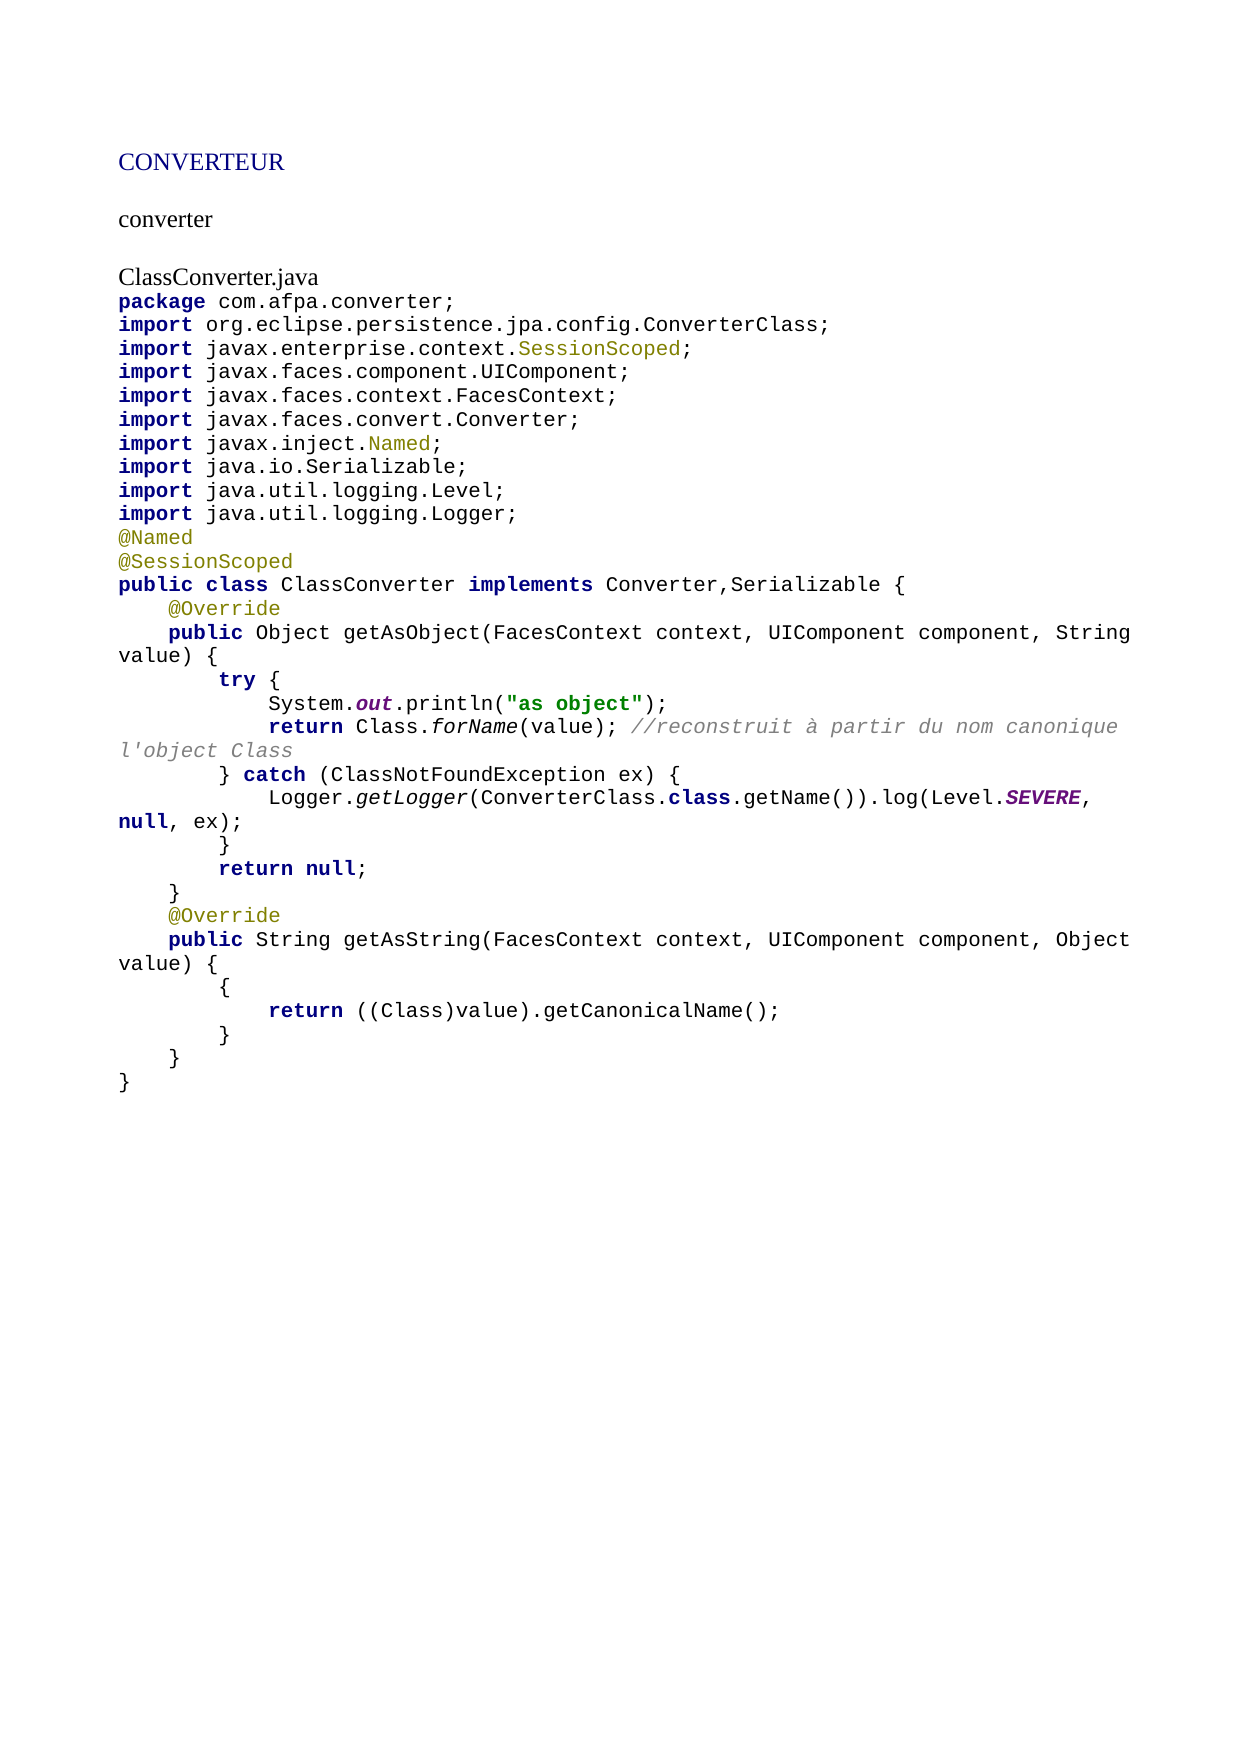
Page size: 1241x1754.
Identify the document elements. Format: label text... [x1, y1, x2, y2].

text return null; [118, 858, 1145, 882]
text CONVERTEUR [118, 147, 1145, 176]
text converter [118, 204, 1145, 233]
text import java.util.logging.Level; [118, 480, 1145, 503]
text @Override [118, 598, 1145, 622]
text @Named [118, 527, 1145, 551]
text public String getAsString(FacesContext context, UIComponent component, Object value) { [118, 929, 1145, 976]
text } [118, 882, 1145, 905]
text import java.io.Serializable; [118, 456, 1145, 480]
text @SessionScoped [118, 551, 1145, 574]
text package com.afpa.converter; [118, 291, 1145, 314]
text } [118, 1047, 1145, 1071]
text import org.eclipse.persistence.jpa.config.ConverterClass; [118, 314, 1145, 338]
text } [118, 834, 1145, 858]
text public class ClassConverter implements Converter,Serializable { [118, 574, 1145, 598]
text System.out.println("as object"); [118, 693, 1145, 716]
text Logger.getLogger(ConverterClass.class.getName()).log(Level.SEVERE, null, ex); [118, 787, 1145, 834]
text import javax.faces.context.FacesContext; [118, 385, 1145, 409]
text } catch (ClassNotFoundException ex) { [118, 763, 1145, 787]
text import javax.faces.convert.Converter; [118, 409, 1145, 432]
text import java.util.logging.Logger; [118, 503, 1145, 527]
text return Class.forName(value); //reconstruit à partir du nom canonique l'object Class [118, 716, 1145, 763]
text return ((Class)value).getCanonicalName(); [118, 1000, 1145, 1024]
text { [118, 976, 1145, 1000]
text ClassConverter.java [118, 262, 1145, 291]
text import javax.enterprise.context.SessionScoped; [118, 338, 1145, 362]
text public Object getAsObject(FacesContext context, UIComponent component, String value) { [118, 622, 1145, 669]
text import javax.inject.Named; [118, 432, 1145, 456]
text } [118, 1071, 1145, 1094]
text } [118, 1024, 1145, 1047]
text try { [118, 669, 1145, 693]
text import javax.faces.component.UIComponent; [118, 362, 1145, 385]
text @Override [118, 905, 1145, 929]
